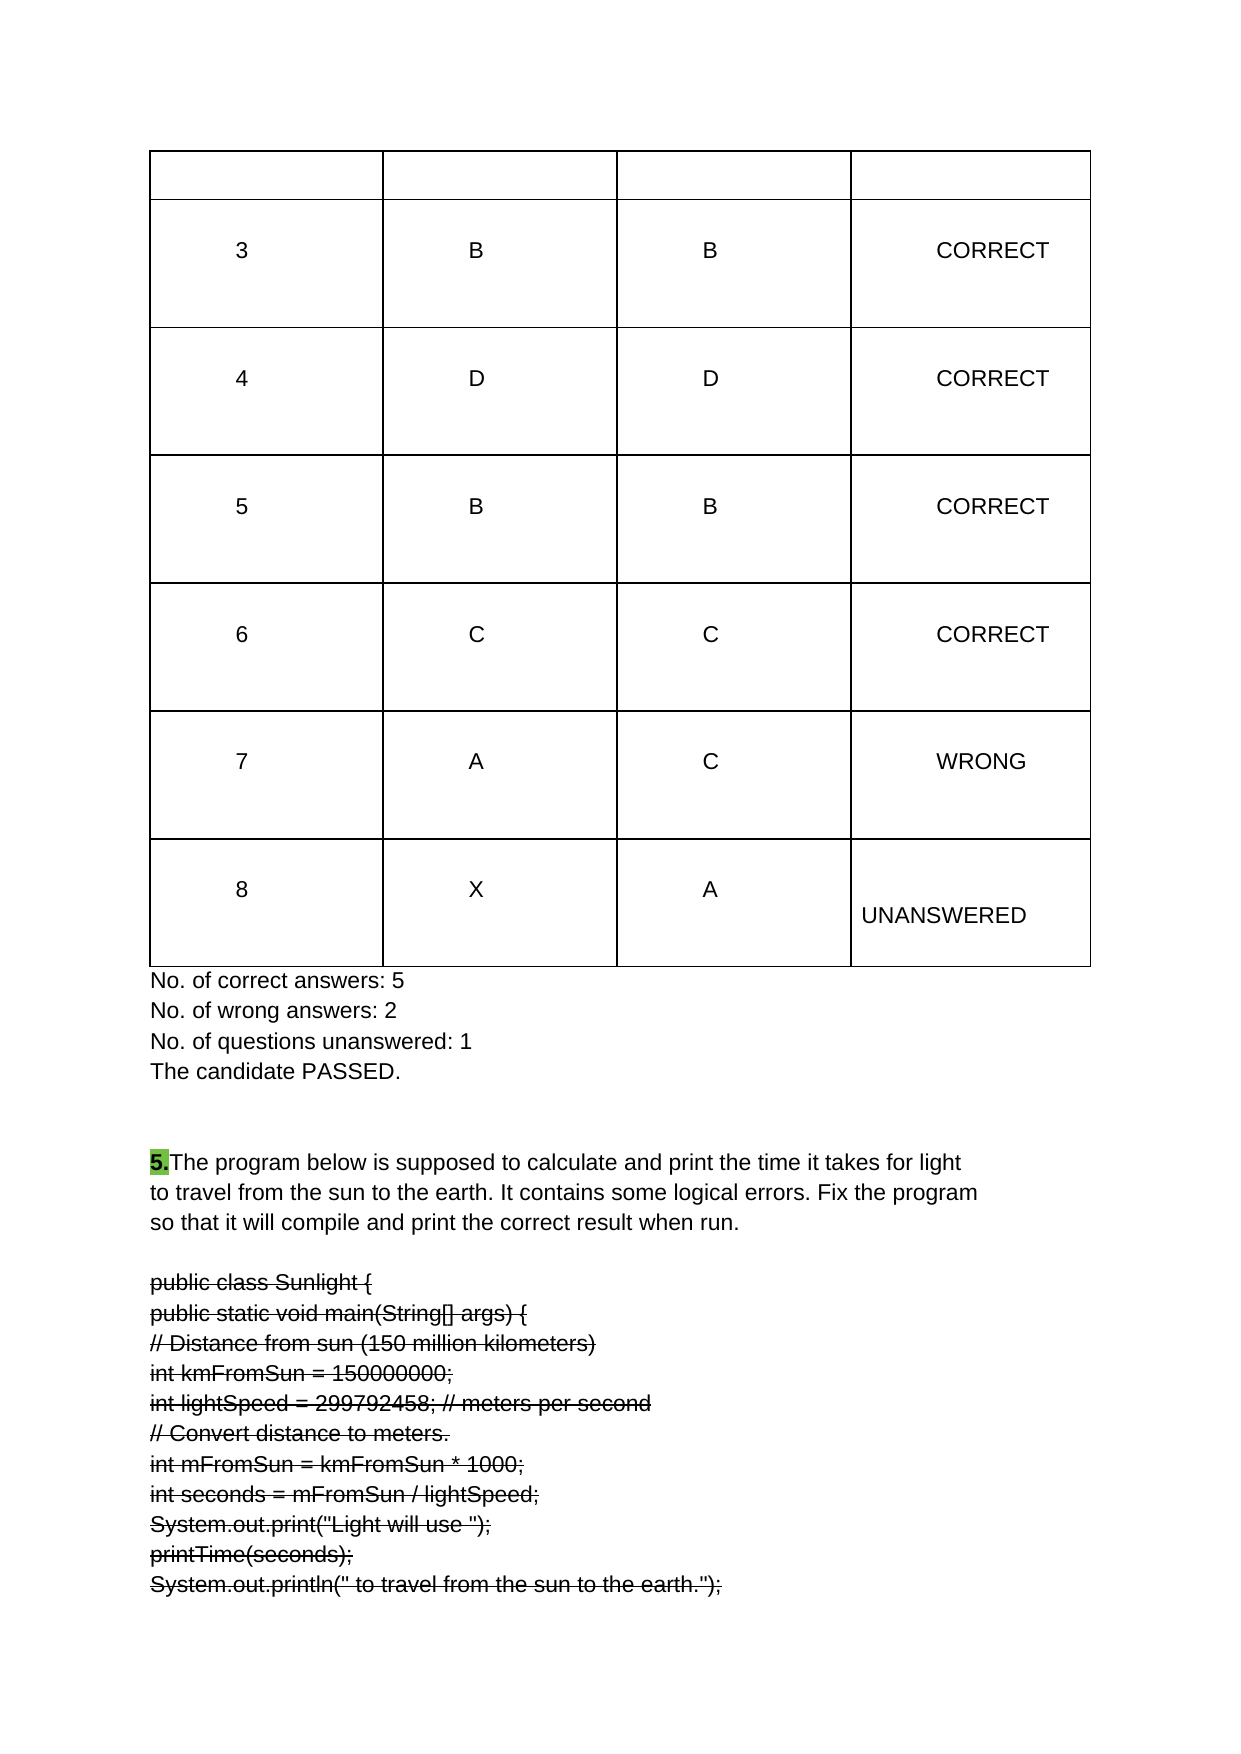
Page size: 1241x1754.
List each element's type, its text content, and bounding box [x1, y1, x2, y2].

table_cell 3 [151, 200, 382, 327]
table_cell CORRECT [852, 200, 1090, 327]
table_cell B [618, 200, 850, 327]
table_cell C [618, 584, 850, 710]
text // Convert distance to meters. [150, 1420, 1090, 1447]
text so that it will compile and print the correct result when run. [150, 1209, 1090, 1235]
table_cell [852, 152, 1090, 199]
text int mFromSun = kmFromSun * 1000; [150, 1451, 1090, 1477]
text public static void main(String[] args) { [150, 1299, 1090, 1326]
table_cell CORRECT [852, 584, 1090, 710]
text public class Sunlight { [150, 1269, 1090, 1296]
table_cell X [384, 840, 616, 966]
text int lightSpeed = 299792458; // meters per second [150, 1390, 1090, 1416]
text int seconds = mFromSun / lightSpeed; [150, 1481, 1090, 1507]
table_cell 4 [151, 328, 382, 454]
table_cell CORRECT [852, 328, 1090, 454]
text The candidate PASSED. [150, 1058, 1090, 1084]
table_cell D [384, 328, 616, 454]
table_cell D [618, 328, 850, 454]
table_cell [618, 152, 850, 199]
table_cell [384, 152, 616, 199]
text int kmFromSun = 150000000; [150, 1360, 1090, 1386]
table_cell B [618, 456, 850, 582]
text // Distance from sun (150 million kilometers) [150, 1330, 1090, 1356]
table_cell CORRECT [852, 456, 1090, 582]
text to travel from the sun to the earth. It contains some logical errors. Fix the program [150, 1179, 1090, 1205]
table_cell [151, 152, 382, 199]
table_cell 6 [151, 584, 382, 710]
text No. of wrong answers: 2 [150, 997, 1090, 1024]
table_cell UNANSWERED [852, 840, 1090, 966]
table_cell C [384, 584, 616, 710]
text No. of correct answers: 5 [150, 967, 1090, 993]
text System.out.print("Light will use "); [150, 1511, 1090, 1537]
table_cell A [618, 840, 850, 966]
table_cell A [384, 712, 616, 838]
text 5.The program below is supposed to calculate and print the time it takes for light [150, 1148, 1090, 1175]
table_cell 7 [151, 712, 382, 838]
text No. of questions unanswered: 1 [150, 1028, 1090, 1054]
table_cell WRONG [852, 712, 1090, 838]
table_cell 5 [151, 456, 382, 582]
table_cell B [384, 200, 616, 327]
table_cell 8 [151, 840, 382, 966]
table_cell B [384, 456, 616, 582]
text printTime(seconds); [150, 1541, 1090, 1567]
text System.out.println(" to travel from the sun to the earth."); [150, 1571, 1090, 1598]
table_cell C [618, 712, 850, 838]
